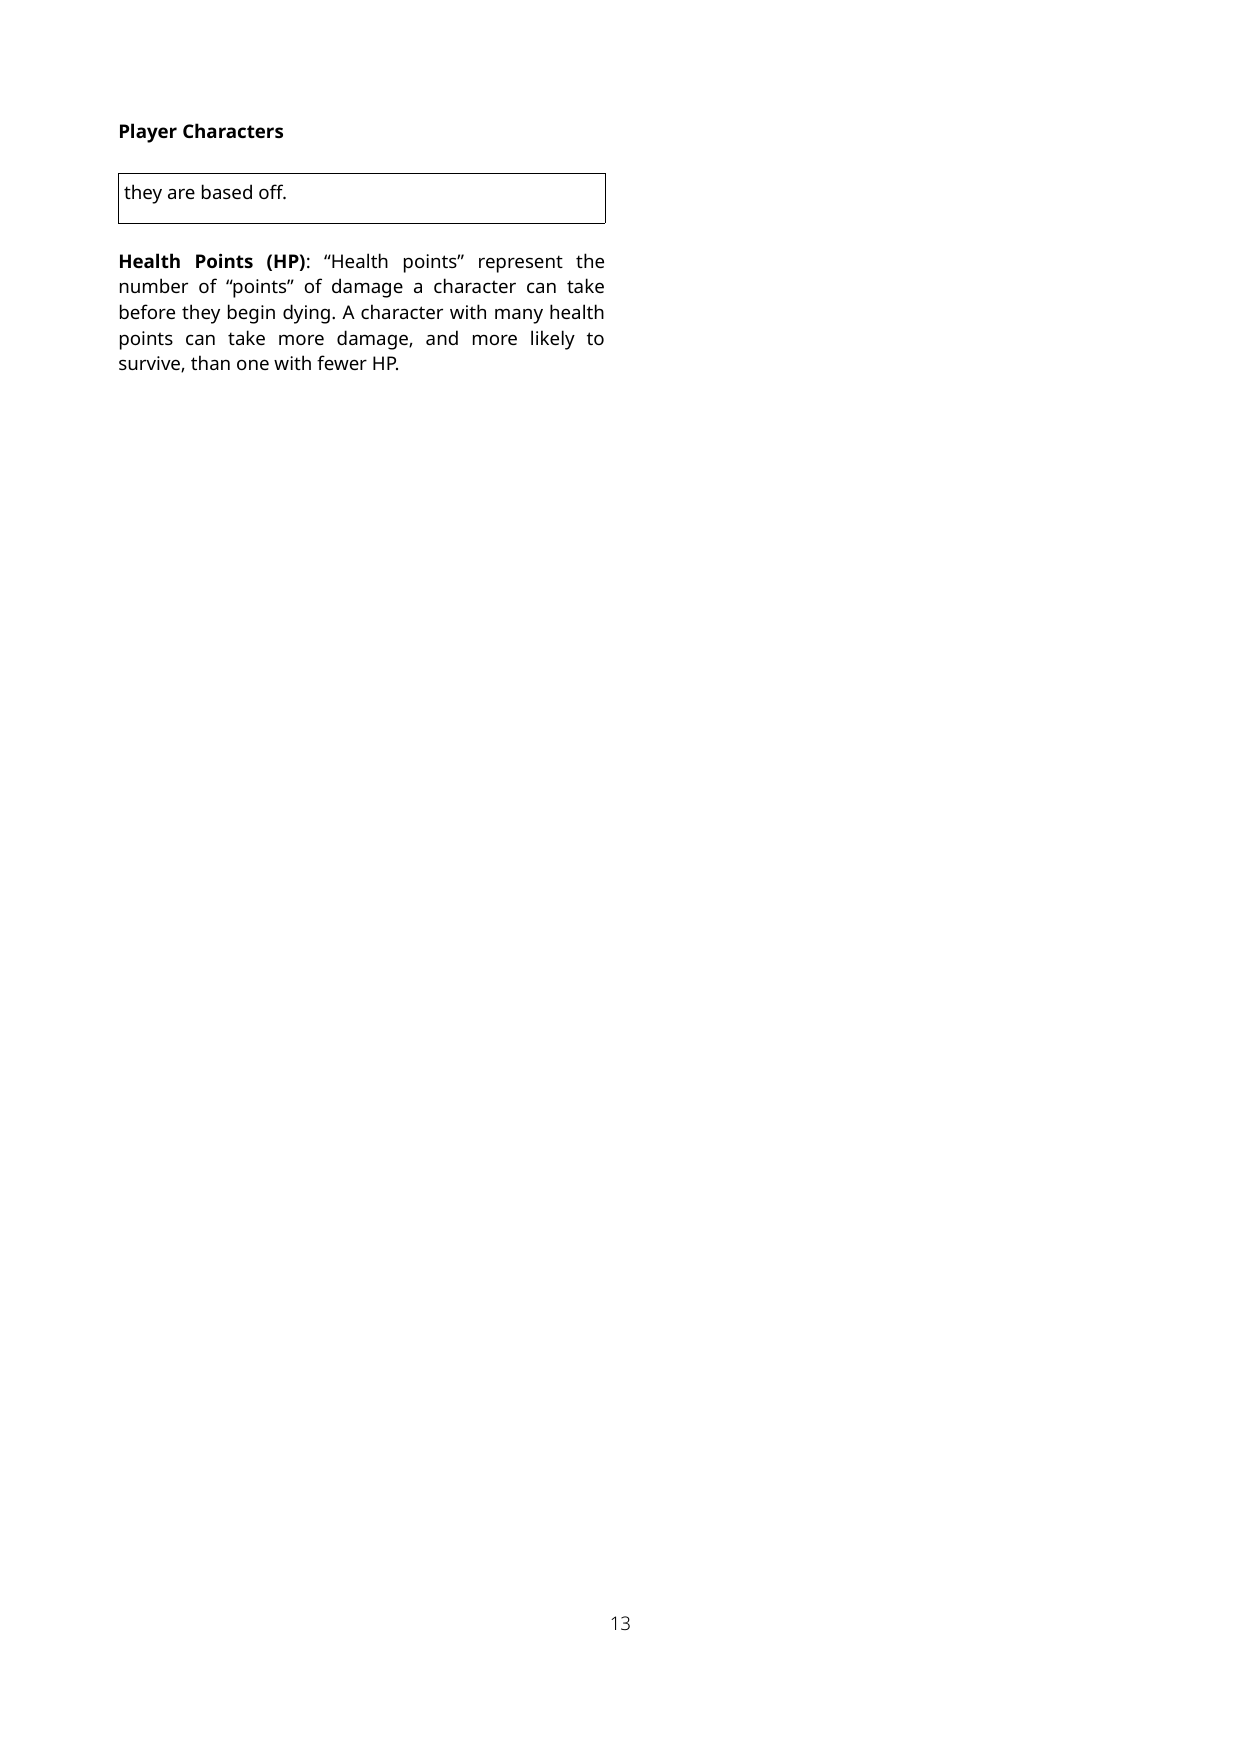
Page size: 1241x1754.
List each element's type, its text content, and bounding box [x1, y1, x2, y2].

table_header they are based off. [119, 174, 605, 223]
text Health Points (HP): “Health points” represent the number of “points” of damage a character can take before they begin dying. A character with many health points can take more damage, and more likely to survive, than one with fewer HP. [118, 224, 605, 376]
